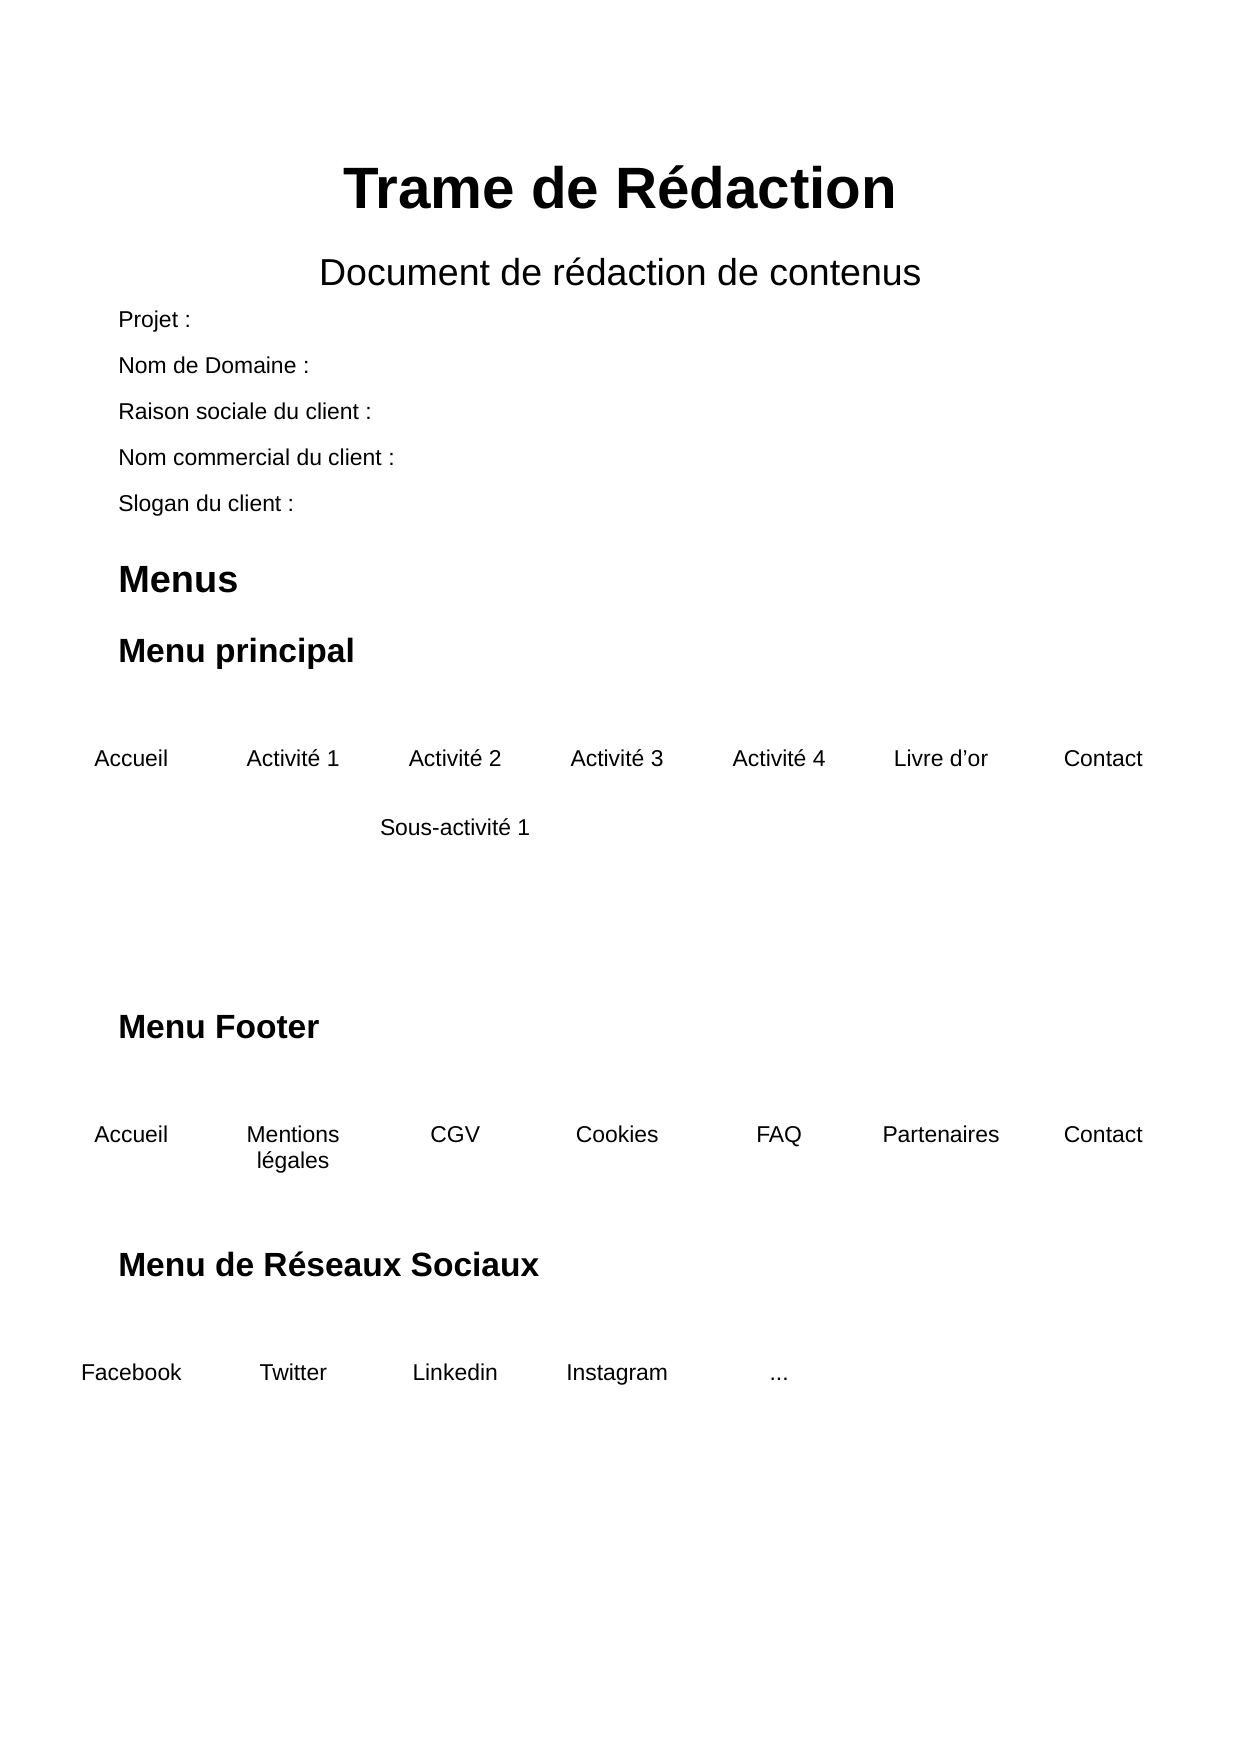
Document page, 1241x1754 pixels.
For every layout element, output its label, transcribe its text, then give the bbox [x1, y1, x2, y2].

table_header Accueil [50, 1115, 212, 1184]
table_cell [212, 877, 374, 946]
table_cell [374, 877, 536, 946]
table_header [860, 1354, 1022, 1423]
table_header FAQ [698, 1115, 860, 1184]
table_header Activité 3 [536, 739, 698, 808]
table_cell [50, 877, 212, 946]
subtitle Menu Footer [118, 1007, 1122, 1045]
table_header Activité 1 [212, 739, 374, 808]
table_header Activité 4 [698, 739, 860, 808]
table_header Accueil [50, 739, 212, 808]
table_cell [698, 877, 860, 946]
text Nom de Domaine : [118, 352, 1122, 378]
table_cell Sous-activité 1 [374, 808, 536, 877]
table_cell [1022, 877, 1184, 946]
table_cell [1022, 808, 1184, 877]
subtitle Menu principal [118, 630, 1122, 669]
table_cell [50, 808, 212, 877]
table_cell [212, 808, 374, 877]
table_cell [860, 808, 1022, 877]
table_header Partenaires [860, 1115, 1022, 1184]
table_header Mentions légales [212, 1115, 374, 1184]
table_header Livre d’or [860, 739, 1022, 808]
table_header ... [698, 1354, 860, 1423]
table_header CGV [374, 1115, 536, 1184]
table_cell [536, 808, 698, 877]
table_cell [536, 877, 698, 946]
table_header Facebook [50, 1354, 212, 1423]
text Raison sociale du client : [118, 398, 1122, 424]
text Slogan du client : [118, 490, 1122, 517]
table_cell [860, 877, 1022, 946]
subtitle Document de rédaction de contenus [118, 250, 1122, 293]
title Trame de Rédaction [118, 153, 1122, 221]
text Projet : [118, 306, 1122, 332]
table_cell [698, 808, 860, 877]
table_header Contact [1022, 1115, 1184, 1184]
table_header Twitter [212, 1354, 374, 1423]
table_header Instagram [536, 1354, 698, 1423]
table_header [1022, 1354, 1184, 1423]
subtitle Menus [118, 557, 1122, 601]
table_header Cookies [536, 1115, 698, 1184]
table_header Activité 2 [374, 739, 536, 808]
text Nom commercial du client : [118, 444, 1122, 471]
subtitle Menu de Réseaux Sociaux [118, 1245, 1122, 1284]
table_header Linkedin [374, 1354, 536, 1423]
table_header Contact [1022, 739, 1184, 808]
